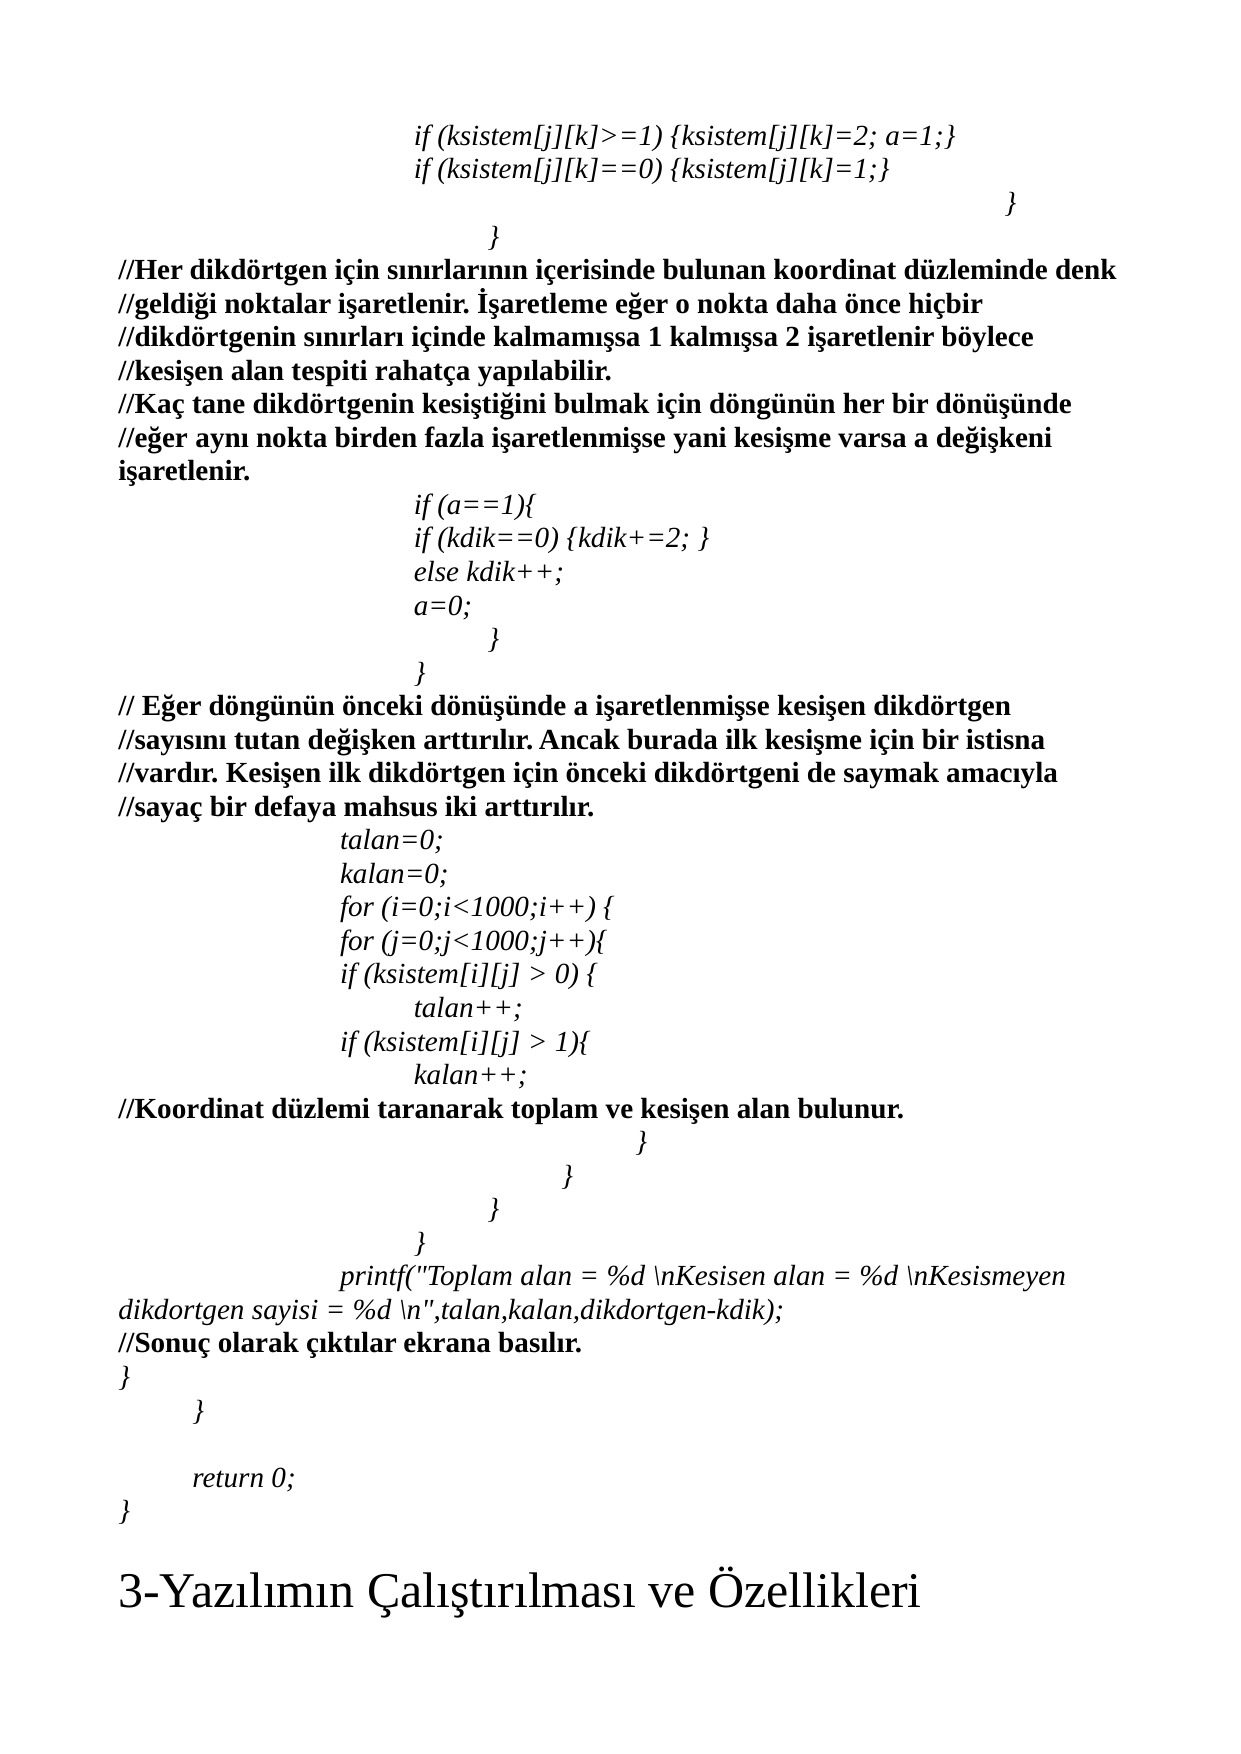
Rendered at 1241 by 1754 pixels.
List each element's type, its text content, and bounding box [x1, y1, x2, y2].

text if (ksistem[i][j] > 0) { [118, 957, 1122, 990]
text } [118, 1158, 1122, 1191]
text return 0; [118, 1460, 1122, 1493]
text //Her dikdörtgen için sınırlarının içerisinde bulunan koordinat düzleminde denk //geldiği noktalar işaretlenir. İşaretleme eğer o nokta daha önce hiçbir //dikdörtgenin sınırları içinde kalmamışsa 1 kalmışsa 2 işaretlenir böylece //kesişen alan tespiti rahatça yapılabilir. [118, 252, 1122, 386]
text } [118, 1393, 1122, 1426]
text } [118, 185, 1122, 219]
text // Eğer döngünün önceki dönüşünde a işaretlenmişse kesişen dikdörtgen //sayısını tutan değişken arttırılır. Ancak burada ilk kesişme için bir istisna //vardır. Kesişen ilk dikdörtgen için önceki dikdörtgeni de saymak amacıyla //sayaç bir defaya mahsus iki arttırılır. [118, 688, 1122, 822]
text } [118, 655, 1122, 688]
text //Kaç tane dikdörtgenin kesiştiğini bulmak için döngünün her bir dönüşünde //eğer aynı nokta birden fazla işaretlenmişse yani kesişme varsa a değişkeni işaretlenir. [118, 386, 1122, 487]
text talan=0; [118, 822, 1122, 856]
text kalan=0; [118, 856, 1122, 889]
text if (ksistem[i][j] > 1){ [118, 1024, 1122, 1057]
text for (j=0;j<1000;j++){ [118, 923, 1122, 957]
text //Koordinat düzlemi taranarak toplam ve kesişen alan bulunur. [118, 1091, 1122, 1124]
text if (kdik==0) {kdik+=2; } [118, 521, 1122, 554]
text else kdik++; [118, 554, 1122, 588]
text 3-Yazılımın Çalıştırılması ve Özellikleri [118, 1560, 1122, 1618]
text for (i=0;i<1000;i++) { [118, 889, 1122, 923]
text //Sonuç olarak çıktılar ekrana basılır. [118, 1326, 1122, 1359]
text if (a==1){ [118, 487, 1122, 521]
text if (ksistem[j][k]>=1) {ksistem[j][k]=2; a=1;} [118, 118, 1122, 152]
text } [118, 1225, 1122, 1258]
text if (ksistem[j][k]==0) {ksistem[j][k]=1;} [118, 152, 1122, 185]
text talan++; [118, 990, 1122, 1024]
text a=0; [118, 588, 1122, 621]
text } [118, 1493, 1122, 1527]
text } [118, 621, 1122, 655]
text } [118, 1124, 1122, 1158]
text printf("Toplam alan = %d \nKesisen alan = %d \nKesismeyen dikdortgen sayisi = %d \n",talan,kalan,dikdortgen-kdik); [118, 1258, 1122, 1326]
text } [118, 1191, 1122, 1225]
text } [118, 1359, 1122, 1393]
text } [118, 219, 1122, 252]
text kalan++; [118, 1057, 1122, 1091]
